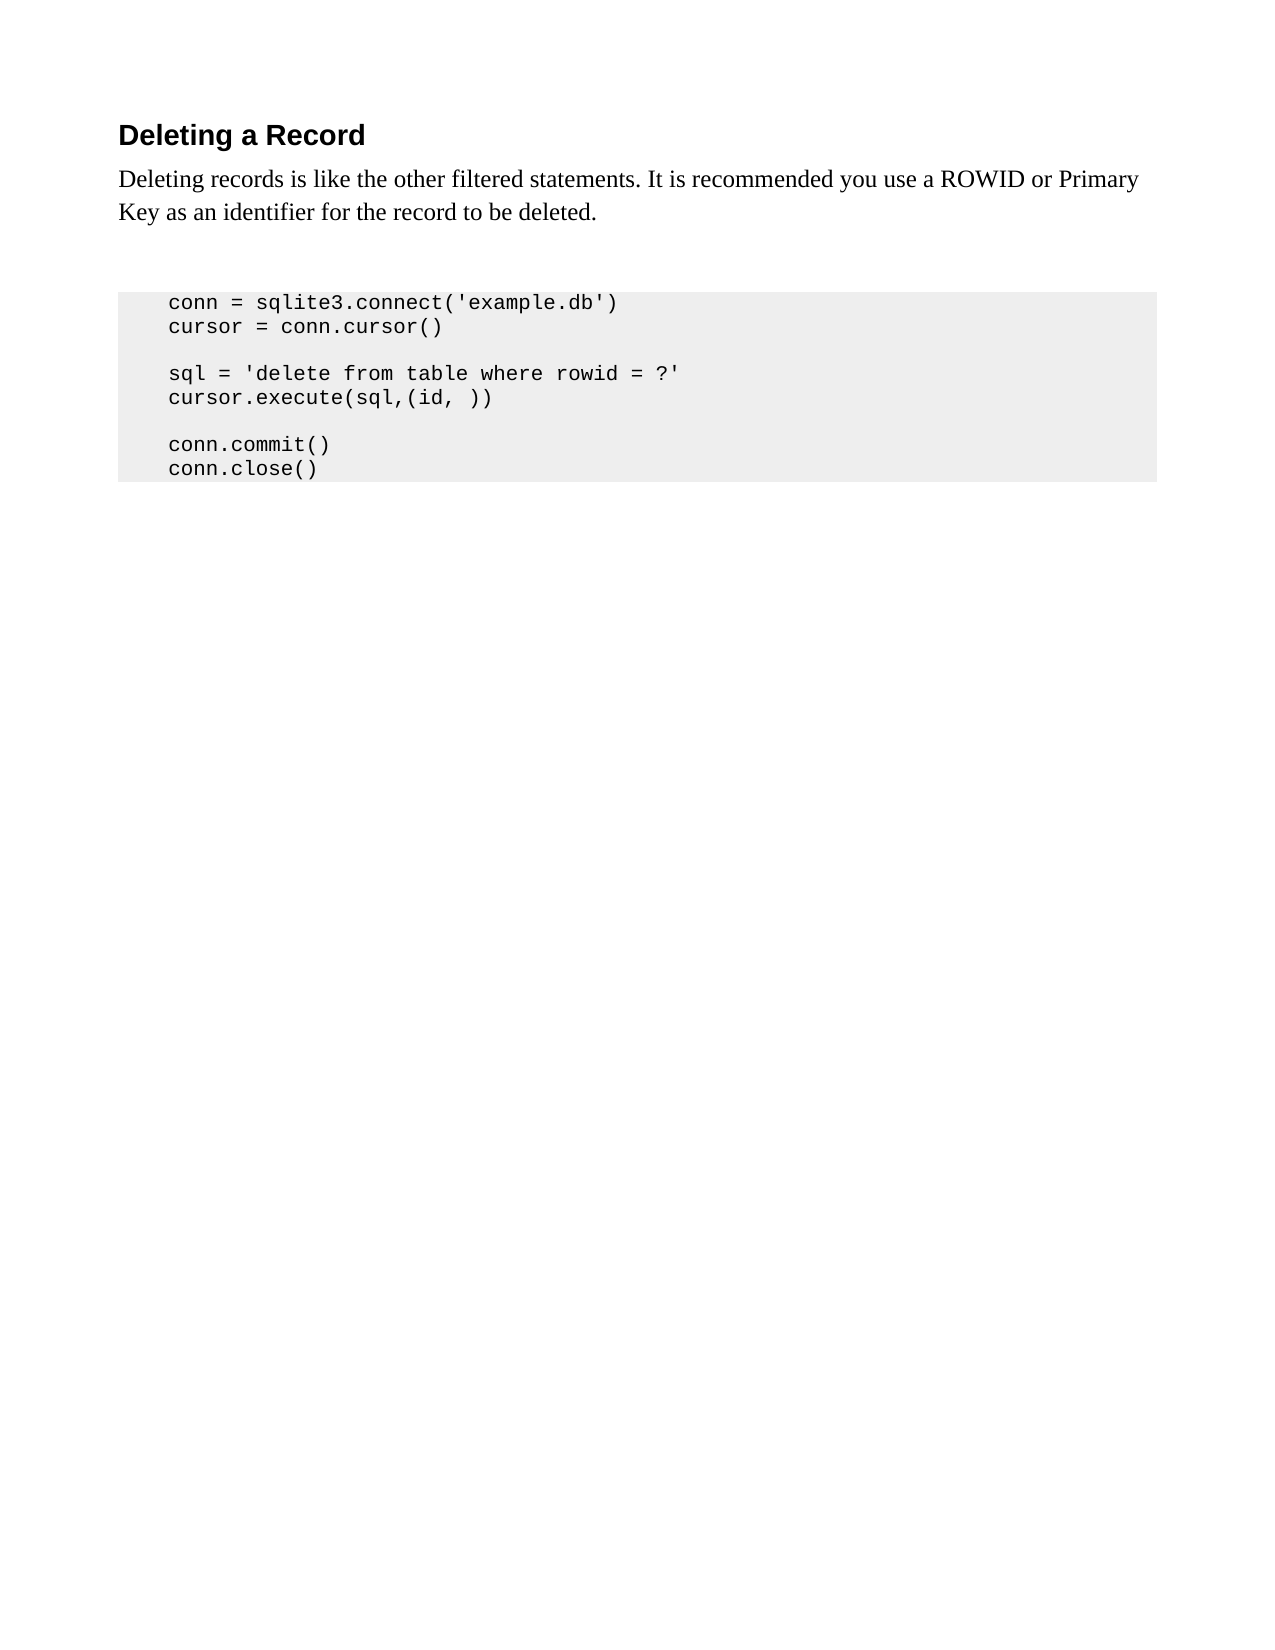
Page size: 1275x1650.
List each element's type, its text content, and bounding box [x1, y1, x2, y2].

subtitle Deleting a Record [118, 118, 1157, 152]
text cursor = conn.cursor() [118, 316, 1157, 340]
text conn.close() [118, 458, 1157, 482]
text cursor.execute(sql,(id, )) [118, 387, 1157, 411]
text conn = sqlite3.connect('example.db') [118, 292, 1157, 316]
text conn.commit() [118, 434, 1157, 458]
text sql = 'delete from table where rowid = ?' [118, 363, 1157, 387]
text Deleting records is like the other filtered statements. It is recommended you use a ROWID or Primary Key as an identifier for the record to be deleted. [118, 164, 1157, 226]
